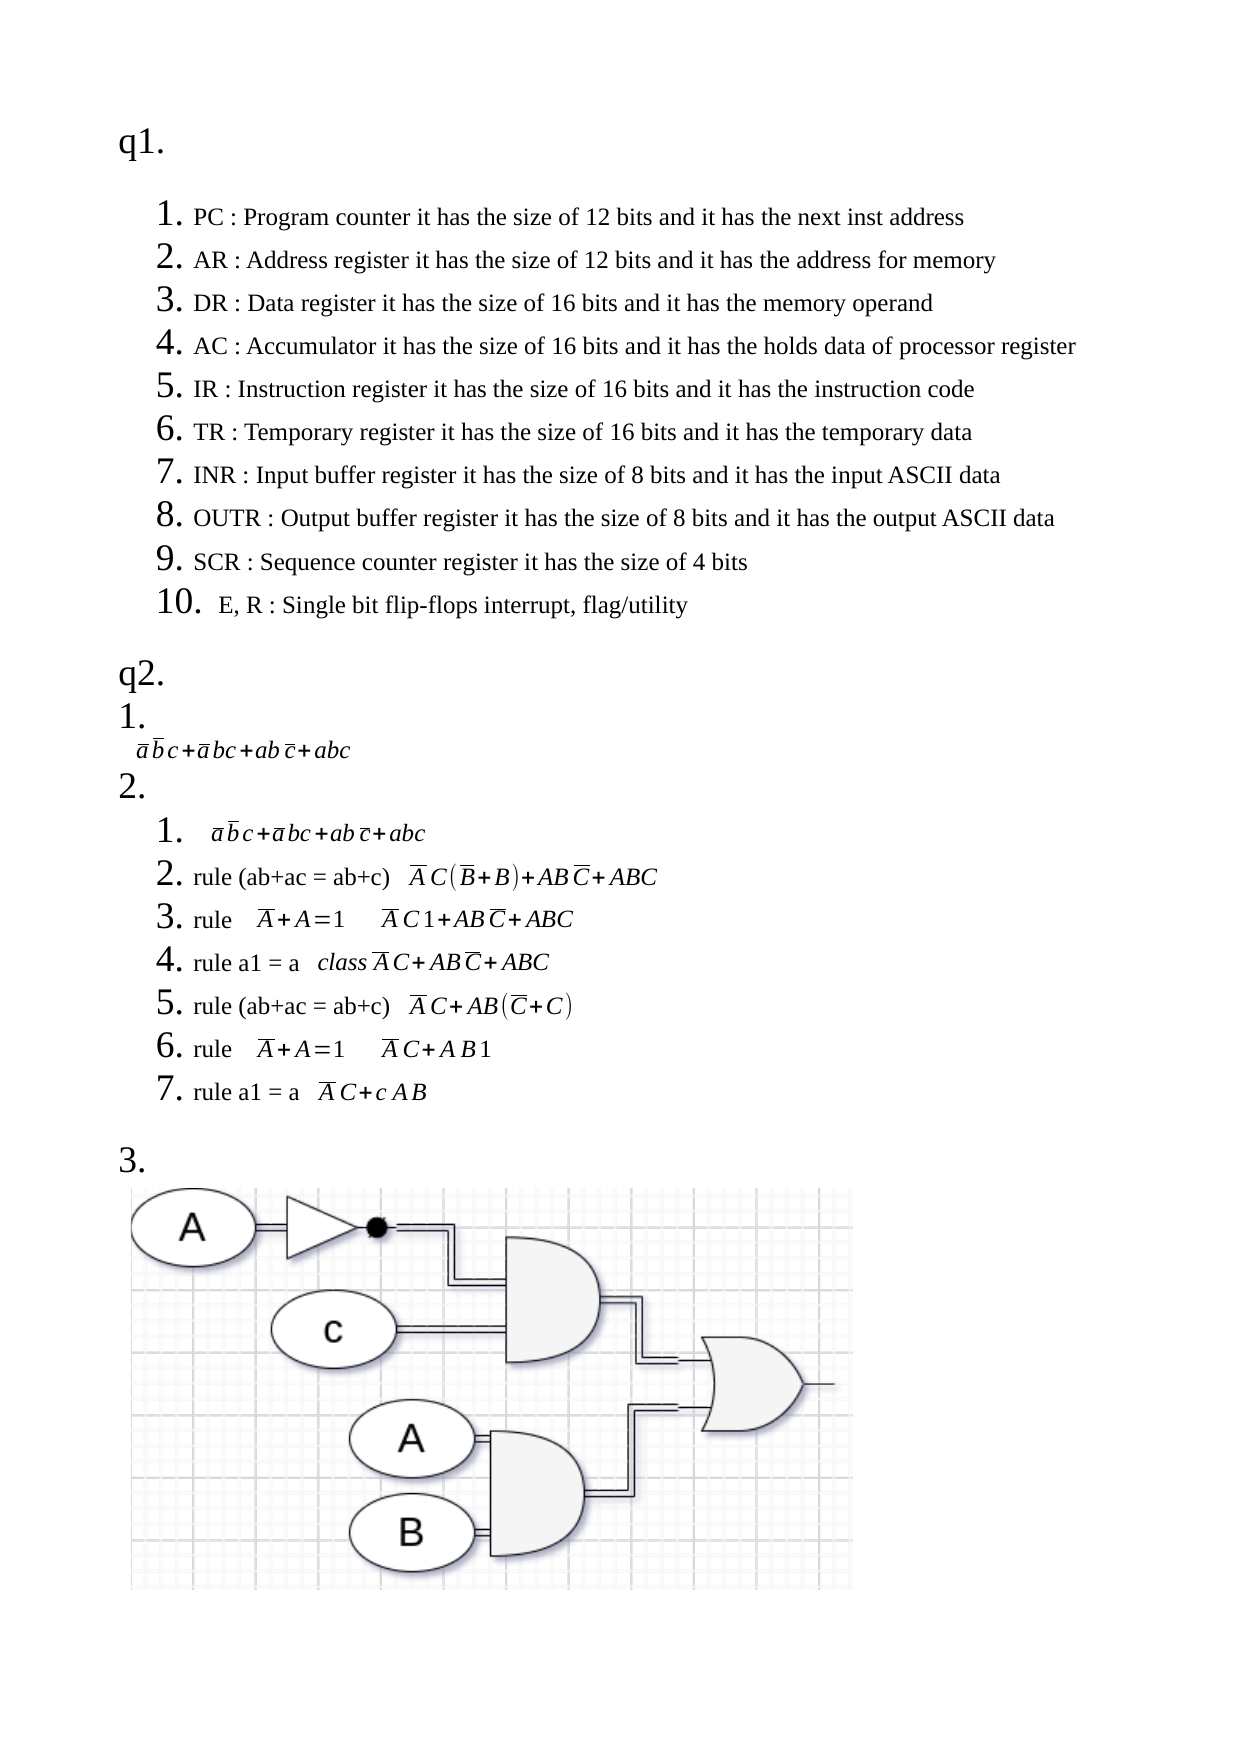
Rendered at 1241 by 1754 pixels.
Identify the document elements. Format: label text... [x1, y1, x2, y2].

list TR : Temporary register it has the size of 16 bits and it has the temporary data [156, 406, 1122, 449]
list IR : Instruction register it has the size of 16 bits and it has the instruction code [156, 362, 1122, 406]
picture [130, 1188, 853, 1590]
text 1. [118, 693, 1122, 736]
text 2. [118, 764, 1122, 807]
list rule [156, 1023, 1122, 1066]
list E, R : Single bit flip-flops interrupt, flag/utility [156, 578, 1122, 621]
list PC : Program counter it has the size of 12 bits and it has the next inst address [156, 190, 1122, 233]
list rule [156, 893, 1122, 936]
list rule a1 = a [156, 936, 1122, 979]
list AC : Accumulator it has the size of 16 bits and it has the holds data of processor register [156, 319, 1122, 362]
list DR : Data register it has the size of 16 bits and it has the memory operand [156, 276, 1122, 319]
text q2. [118, 650, 1122, 693]
list rule (ab+ac = ab+c) [156, 979, 1122, 1023]
text q1. [118, 118, 1122, 161]
list OUTR : Output buffer register it has the size of 8 bits and it has the output ASCII data [156, 492, 1122, 535]
list INR : Input buffer register it has the size of 8 bits and it has the input ASCII data [156, 449, 1122, 492]
list AR : Address register it has the size of 12 bits and it has the address for memory [156, 233, 1122, 276]
list rule a1 = a [156, 1066, 1122, 1109]
text 3. [118, 1138, 1122, 1181]
list SCR : Sequence counter register it has the size of 4 bits [156, 535, 1122, 578]
list rule (ab+ac = ab+c) [156, 850, 1122, 893]
